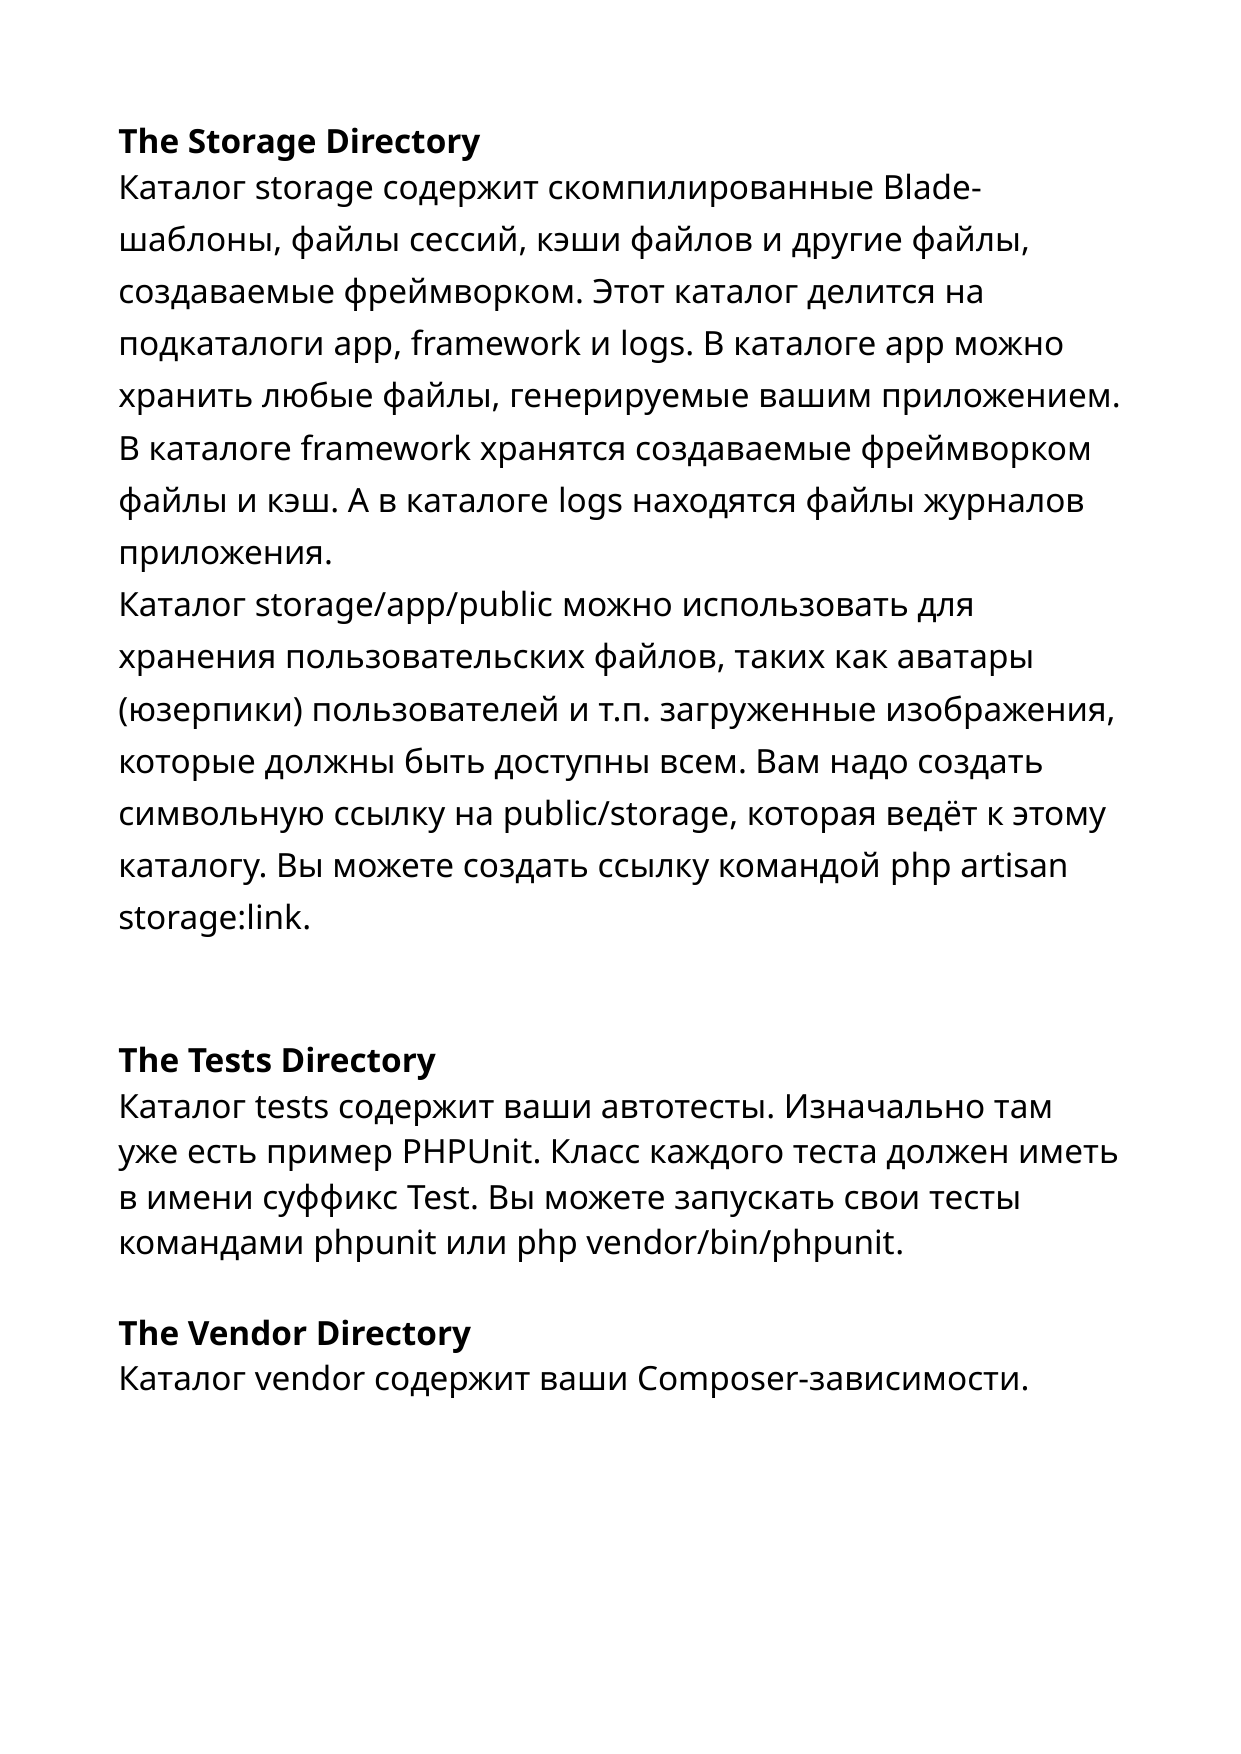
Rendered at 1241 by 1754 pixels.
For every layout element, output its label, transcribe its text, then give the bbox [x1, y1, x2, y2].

text Каталог tests содержит ваши автотесты. Изначально там уже есть пример PHPUnit. Класс каждого теста должен иметь в имени суффикс Test. Вы можете запускать свои тесты командами phpunit или php vendor/bin/phpunit. [118, 1083, 1122, 1264]
subtitle The Storage Directory [118, 118, 1122, 163]
text Каталог vendor содержит ваши Composer-зависимости. [118, 1355, 1122, 1401]
subtitle The Tests Directory [118, 1037, 1122, 1083]
text Каталог storage содержит скомпилированные Blade-шаблоны, файлы сессий, кэши файлов и другие файлы, создаваемые фреймворком. Этот каталог делится на подкаталоги app, framework и logs. В каталоге app можно хранить любые файлы, генерируемые вашим приложением. В каталоге framework хранятся создаваемые фреймворком файлы и кэш. А в каталоге logs находятся файлы журналов приложения. [118, 163, 1122, 574]
subtitle The Vendor Directory [118, 1310, 1122, 1355]
text Каталог storage/app/public можно использовать для хранения пользовательских файлов, таких как аватары (юзерпики) пользователей и т.п. загруженные изображения, которые должны быть доступны всем. Вам надо создать символьную ссылку на public/storage, которая ведёт к этому каталогу. Вы можете создать ссылку командой php artisan storage:link. [118, 581, 1122, 939]
